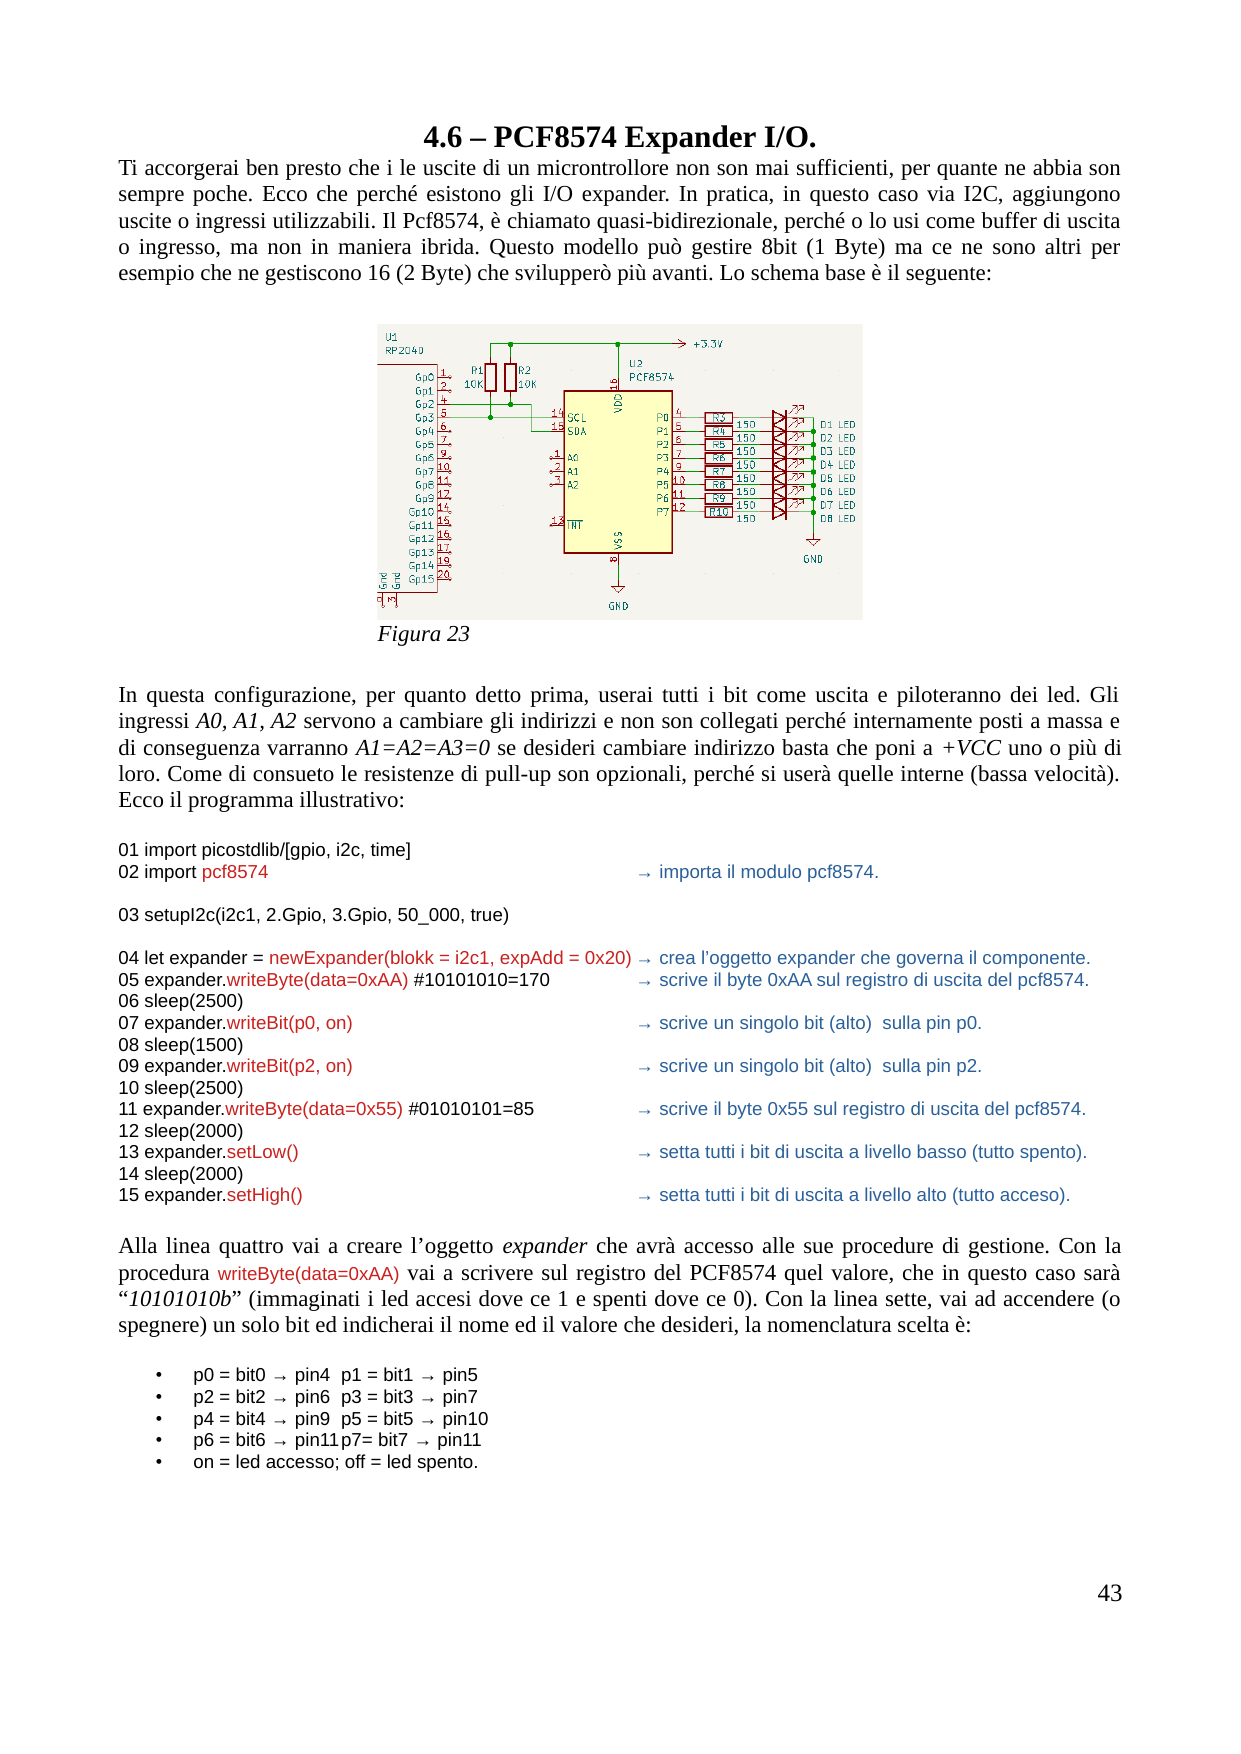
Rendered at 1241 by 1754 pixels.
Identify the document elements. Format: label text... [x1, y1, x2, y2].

text 14 sleep(2000) [118, 1163, 1122, 1184]
text 07 expander.writeBit(p0, on) → scrive un singolo bit (alto) sulla pin p0. [118, 1012, 1122, 1033]
text 4.6 – PCF8574 Expander I/O. [118, 118, 1122, 154]
picture [377, 324, 863, 620]
text In questa configurazione, per quanto detto prima, userai tutti i bit come uscita e piloteranno dei led. Gli ingressi A0, A1, A2 servono a cambiare gli indirizzi e non son collegati perché internamente posti a massa e di conseguenza varranno A1=A2=A3=0 se desideri cambiare indirizzo basta che poni a +VCC uno o più di loro. Come di consueto le resistenze di pull-up son opzionali, perché si userà quelle interne (bassa velocità). Ecco il programma illustrativo: [118, 681, 1122, 813]
text Ti accorgerai ben presto che i le uscite di un microntrollore non son mai sufficienti, per quante ne abbia son sempre poche. Ecco che perché esistono gli I/O expander. In pratica, in questo caso via I2C, aggiungono uscite o ingressi utilizzabili. Il Pcf8574, è chiamato quasi-bidirezionale, perché o lo usi come buffer di uscita o ingresso, ma non in maniera ibrida. Questo modello può gestire 8bit (1 Byte) ma ce ne sono altri per esempio che ne gestiscono 16 (2 Byte) che svilupperò più avanti. Lo schema base è il seguente: [118, 154, 1122, 286]
list p0 = bit0 → pin4 p1 = bit1 → pin5 [156, 1364, 1122, 1386]
list p4 = bit4 → pin9 p5 = bit5 → pin10 [156, 1407, 1122, 1429]
text 13 expander.setLow() → setta tutti i bit di uscita a livello basso (tutto spento). [118, 1141, 1122, 1163]
text 12 sleep(2000) [118, 1119, 1122, 1141]
text 03 setupI2c(i2c1, 2.Gpio, 3.Gpio, 50_000, true) [118, 904, 1122, 926]
text 01 import picostdlib/[gpio, i2c, time] [118, 839, 1122, 861]
text 02 import pcf8574 → importa il modulo pcf8574. [118, 861, 1122, 882]
text 06 sleep(2500) [118, 990, 1122, 1012]
text 11 expander.writeByte(data=0x55) #01010101=85 → scrive il byte 0x55 sul registro di uscita del pcf8574. [118, 1098, 1122, 1119]
text 09 expander.writeBit(p2, on) → scrive un singolo bit (alto) sulla pin p2. [118, 1055, 1122, 1076]
list p2 = bit2 → pin6 p3 = bit3 → pin7 [156, 1386, 1122, 1407]
list on = led accesso; off = led spento. [156, 1451, 1122, 1472]
text 08 sleep(1500) [118, 1033, 1122, 1055]
text 10 sleep(2500) [118, 1076, 1122, 1098]
text Figura 23 [377, 620, 863, 646]
list p6 = bit6 → pin11 p7= bit7 → pin11 [156, 1429, 1122, 1451]
text 15 expander.setHigh() → setta tutti i bit di uscita a livello alto (tutto acceso). [118, 1184, 1122, 1206]
text 04 let expander = newExpander(blokk = i2c1, expAdd = 0x20) → crea l’oggetto expander che governa il componente. [118, 947, 1122, 969]
text Alla linea quattro vai a creare l’oggetto expander che avrà accesso alle sue procedure di gestione. Con la procedura writeByte(data=0xAA) vai a scrivere sul registro del PCF8574 quel valore, che in questo caso sarà “10101010b” (immaginati i led accesi dove ce 1 e spenti dove ce 0). Con la linea sette, vai ad accendere (o spegnere) un solo bit ed indicherai il nome ed il valore che desideri, la nomenclatura scelta è: [118, 1232, 1122, 1338]
text 05 expander.writeByte(data=0xAA) #10101010=170 → scrive il byte 0xAA sul registro di uscita del pcf8574. [118, 969, 1122, 990]
